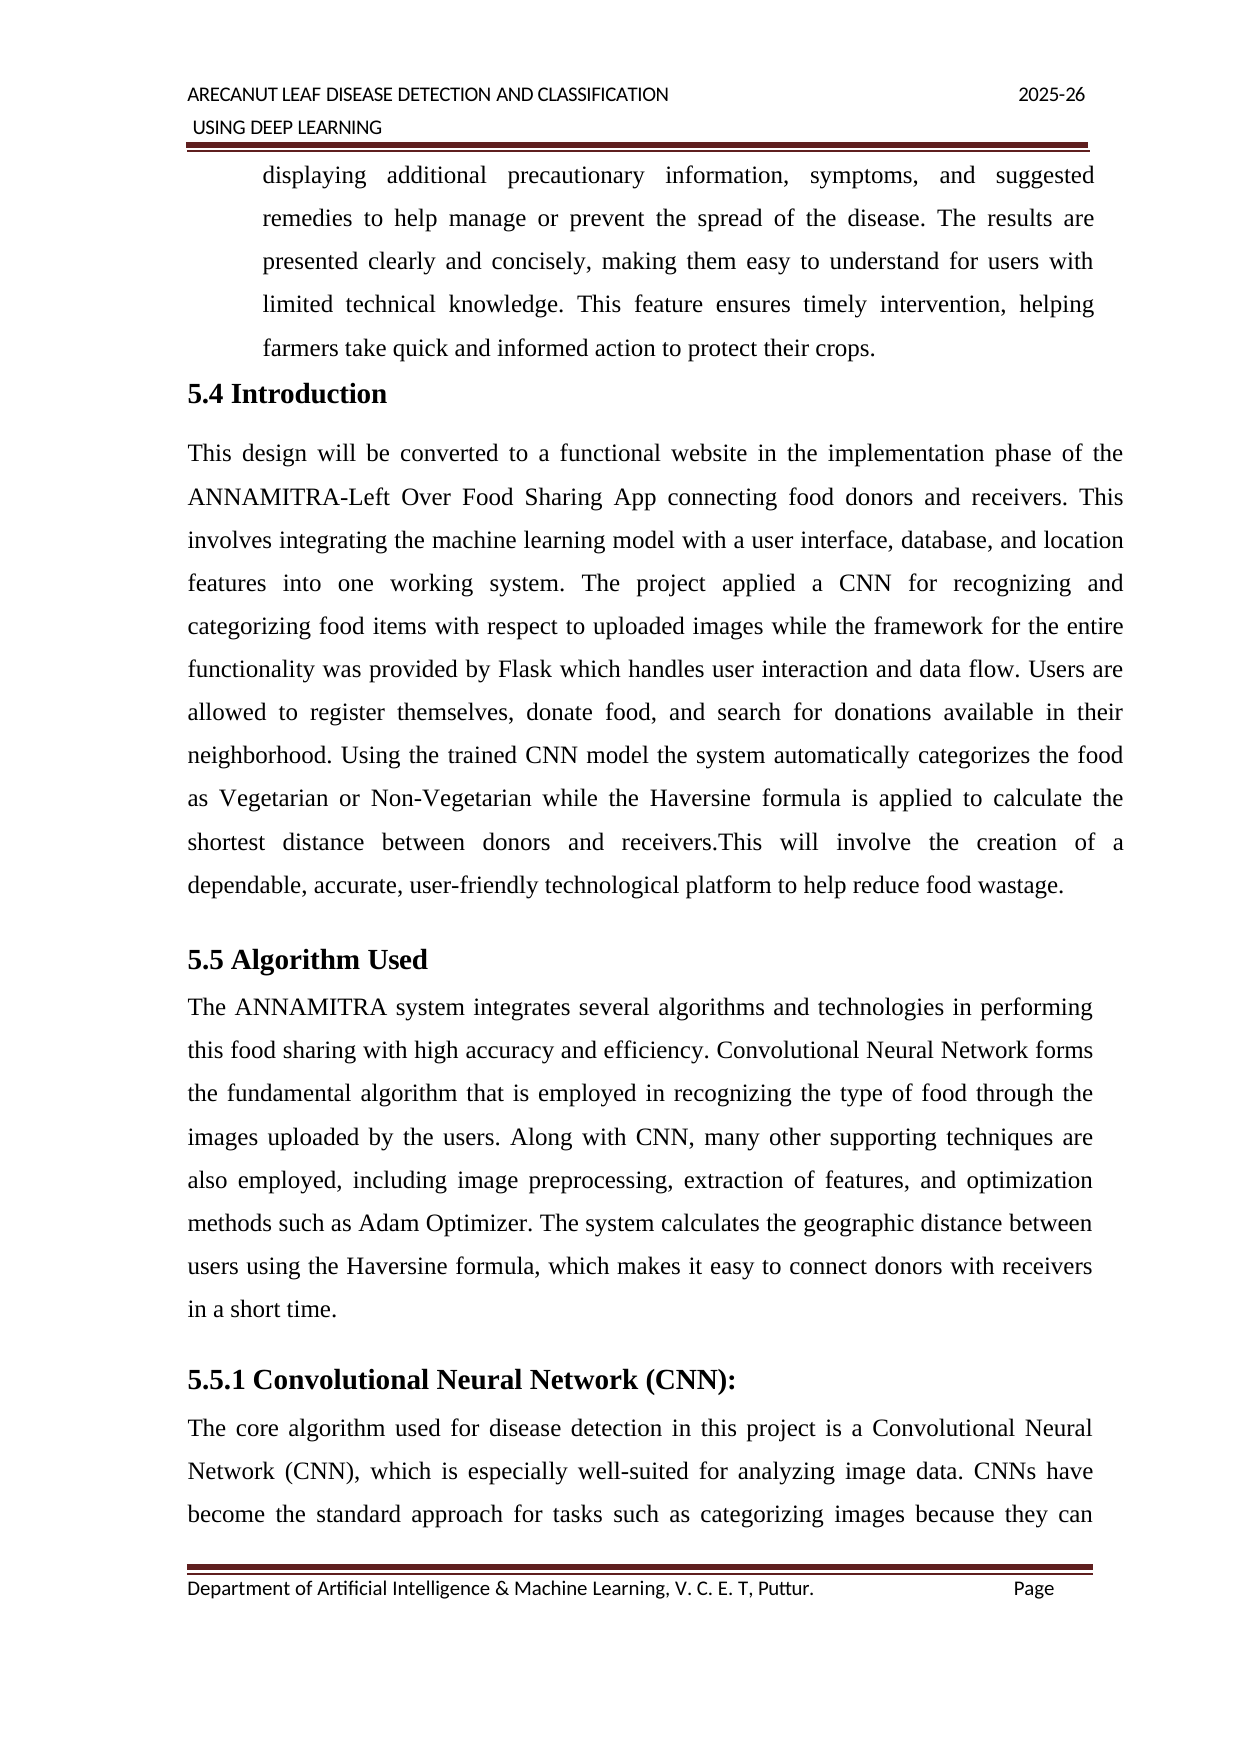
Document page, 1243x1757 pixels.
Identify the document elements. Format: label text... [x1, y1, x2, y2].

text The core algorithm used for disease detection in this project is a Convolutional Neural Network (CNN), which is especially well-suited for analyzing image data. CNNs have become the standard approach for tasks such as categorizing images because they can [187, 1413, 1095, 1528]
text displaying additional precautionary information, symptoms, and suggested remedies to help manage or prevent the spread of the disease. The results are presented clearly and concisely, making them easy to understand for users with limited technical knowledge. This feature ensures timely intervention, helping farmers take quick and informed action to protect their crops. [262, 160, 1095, 361]
subtitle Algorithm Used [187, 942, 1125, 976]
subtitle Convolutional Neural Network (CNN): [187, 1362, 1125, 1396]
text The ANNAMITRA system integrates several algorithms and technologies in performing this food sharing with high accuracy and efficiency. Convolutional Neural Network forms the fundamental algorithm that is employed in recognizing the type of food through the images uploaded by the users. Along with CNN, many other supporting techniques are also employed, including image preprocessing, extraction of features, and optimization methods such as Adam Optimizer. The system calculates the geographic distance between users using the Haversine formula, which makes it easy to connect donors with receivers in a short time. [187, 992, 1094, 1323]
subtitle Introduction [187, 376, 1125, 409]
list This design will be converted to a functional website in the implementation phase of the ANNAMITRA-Left Over Food Sharing App connecting food donors and receivers. This involves integrating the machine learning model with a user interface, database, and location features into one working system. The project applied a CNN for recognizing and categorizing food items with respect to uploaded images while the framework for the entire functionality was provided by Flask which handles user interaction and data flow. Users are allowed to register themselves, donate food, and search for donations available in their neighborhood. Using the trained CNN model the system automatically categorizes the food as Vegetarian or Non-Vegetarian while the Haversine formula is applied to calculate the shortest distance between donors and receivers.This will involve the creation of a dependable, accurate, user-friendly technological platform to help reduce food wastage. [187, 438, 1125, 898]
